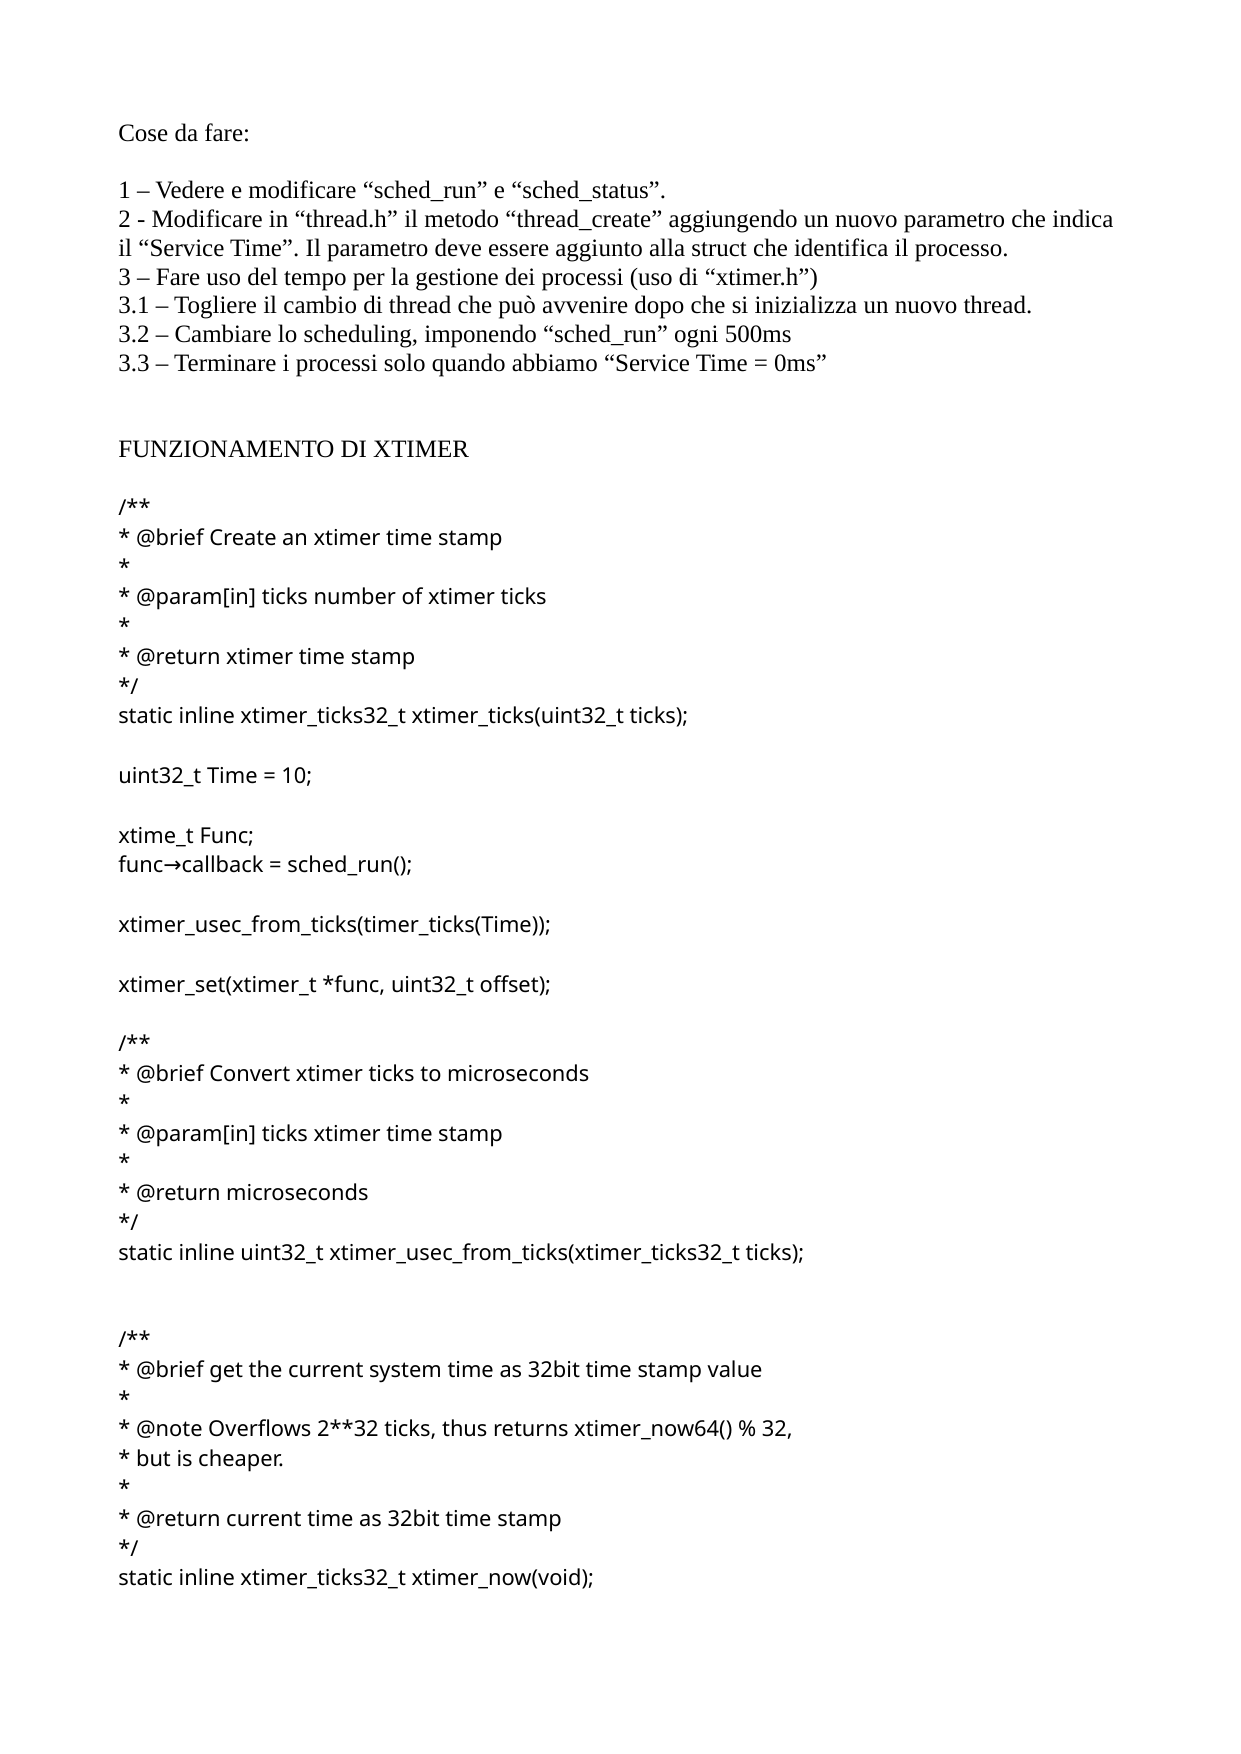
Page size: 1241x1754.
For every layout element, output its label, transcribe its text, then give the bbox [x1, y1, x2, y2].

text * [118, 1383, 1122, 1413]
text 3 – Fare uso del tempo per la gestione dei processi (uso di “xtimer.h”) [118, 262, 1122, 291]
text static inline xtimer_ticks32_t xtimer_now(void); [118, 1562, 1122, 1592]
text * [118, 1147, 1122, 1177]
text 3.2 – Cambiare lo scheduling, imponendo “sched_run” ogni 500ms [118, 319, 1122, 348]
text 2 - Modificare in “thread.h” il metodo “thread_create” aggiungendo un nuovo parametro che indica il “Service Time”. Il parametro deve essere aggiunto alla struct che identifica il processo. [118, 204, 1122, 262]
text * [118, 611, 1122, 641]
text xtimer_usec_from_ticks(timer_ticks(Time)); [118, 909, 1122, 939]
text 3.1 – Togliere il cambio di thread che può avvenire dopo che si inizializza un nuovo thread. [118, 291, 1122, 319]
text 3.3 – Terminare i processi solo quando abbiamo “Service Time = 0ms” [118, 348, 1122, 377]
text * [118, 551, 1122, 581]
text * @param[in] ticks number of xtimer ticks [118, 581, 1122, 611]
text static inline uint32_t xtimer_usec_from_ticks(xtimer_ticks32_t ticks); [118, 1237, 1122, 1266]
text * @brief Create an xtimer time stamp [118, 522, 1122, 551]
text * [118, 1088, 1122, 1117]
text /** [118, 1028, 1122, 1058]
text xtime_t Func; [118, 819, 1122, 849]
text * @note Overflows 2**32 ticks, thus returns xtimer_now64() % 32, [118, 1413, 1122, 1443]
text * @brief get the current system time as 32bit time stamp value [118, 1354, 1122, 1383]
text * but is cheaper. [118, 1443, 1122, 1473]
text func→callback = sched_run(); [118, 849, 1122, 879]
text FUNZIONAMENTO DI XTIMER [118, 434, 1122, 463]
text * @return xtimer time stamp [118, 641, 1122, 671]
text */ [118, 671, 1122, 700]
text Cose da fare: [118, 118, 1122, 147]
text uint32_t Time = 10; [118, 760, 1122, 790]
text * @param[in] ticks xtimer time stamp [118, 1117, 1122, 1147]
text * @return microseconds [118, 1177, 1122, 1207]
text */ [118, 1532, 1122, 1562]
text * @brief Convert xtimer ticks to microseconds [118, 1058, 1122, 1088]
text xtimer_set(xtimer_t *func, uint32_t offset); [118, 968, 1122, 998]
text * @return current time as 32bit time stamp [118, 1503, 1122, 1532]
text * [118, 1473, 1122, 1503]
text 1 – Vedere e modificare “sched_run” e “sched_status”. [118, 176, 1122, 204]
text /** [118, 492, 1122, 522]
text */ [118, 1207, 1122, 1237]
text static inline xtimer_ticks32_t xtimer_ticks(uint32_t ticks); [118, 700, 1122, 730]
text /** [118, 1324, 1122, 1354]
